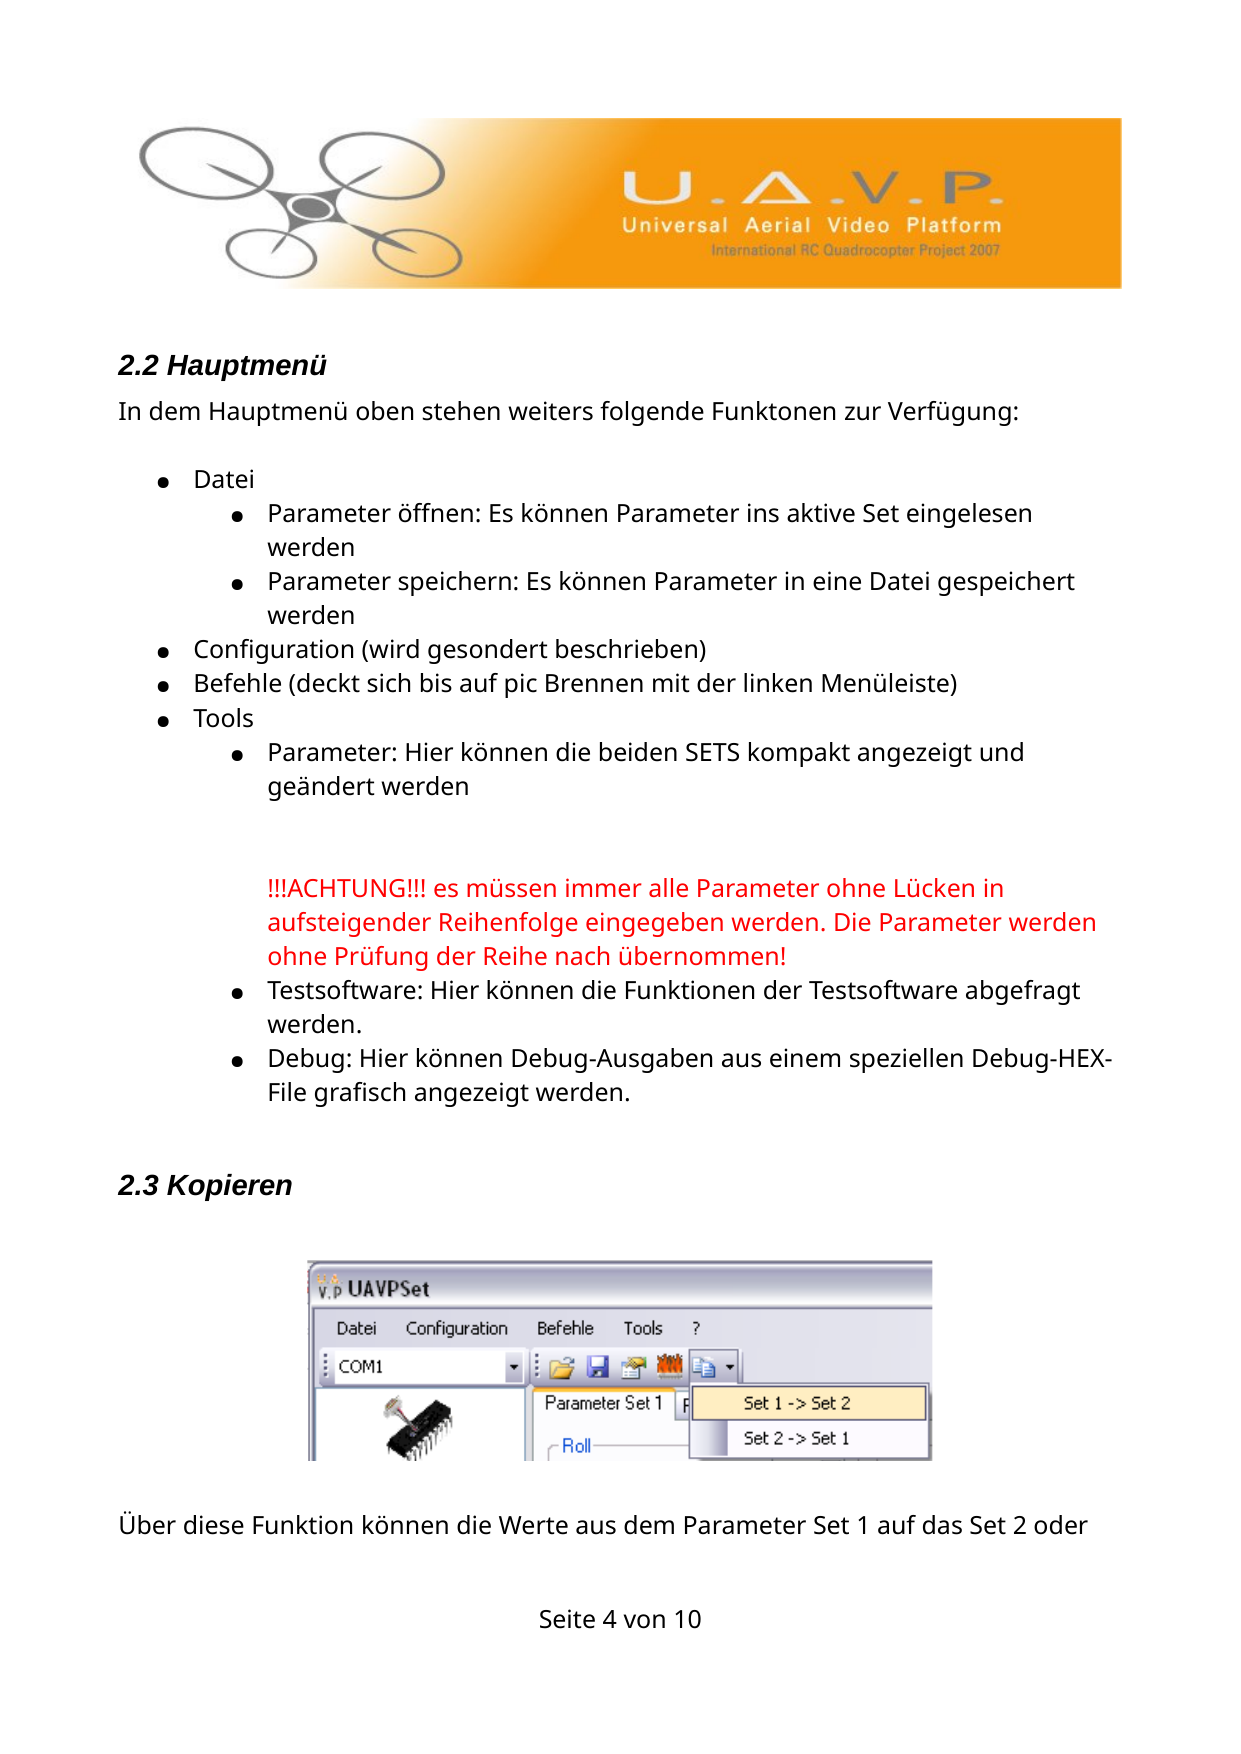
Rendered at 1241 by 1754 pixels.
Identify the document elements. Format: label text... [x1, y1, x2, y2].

list Parameter speichern: Es können Parameter in eine Datei gespeichert werden [229, 564, 1122, 632]
list Datei [156, 462, 1122, 496]
list Tools [156, 700, 1122, 734]
list Testsoftware: Hier können die Funktionen der Testsoftware abgefragt werden. [229, 973, 1122, 1041]
list Parameter: Hier können die beiden SETS kompakt angezeigt und geändert werden !!!ACHTUNG!!! es müssen immer alle Parameter ohne Lücken in aufsteigender Reihenfolge eingegeben werden. Die Parameter werden ohne Prüfung der Reihe nach übernommen! [229, 734, 1122, 973]
list Debug: Hier können Debug-Ausgaben aus einem speziellen Debug-HEX-File grafisch angezeigt werden. [229, 1041, 1122, 1109]
list Befehle (deckt sich bis auf pic Brennen mit der linken Menüleiste) [156, 666, 1122, 700]
list Configuration (wird gesondert beschrieben) [156, 632, 1122, 666]
text Über diese Funktion können die Werte aus dem Parameter Set 1 auf das Set 2 oder [118, 1507, 1122, 1541]
subtitle 2.3 Kopieren [118, 1168, 1122, 1202]
text In dem Hauptmenü oben stehen weiters folgende Funktonen zur Verfügung: [118, 394, 1122, 428]
list Parameter öffnen: Es können Parameter ins aktive Set eingelesen werden [229, 496, 1122, 564]
subtitle 2.2 Hauptmenü [118, 348, 1122, 381]
picture [118, 118, 1122, 289]
